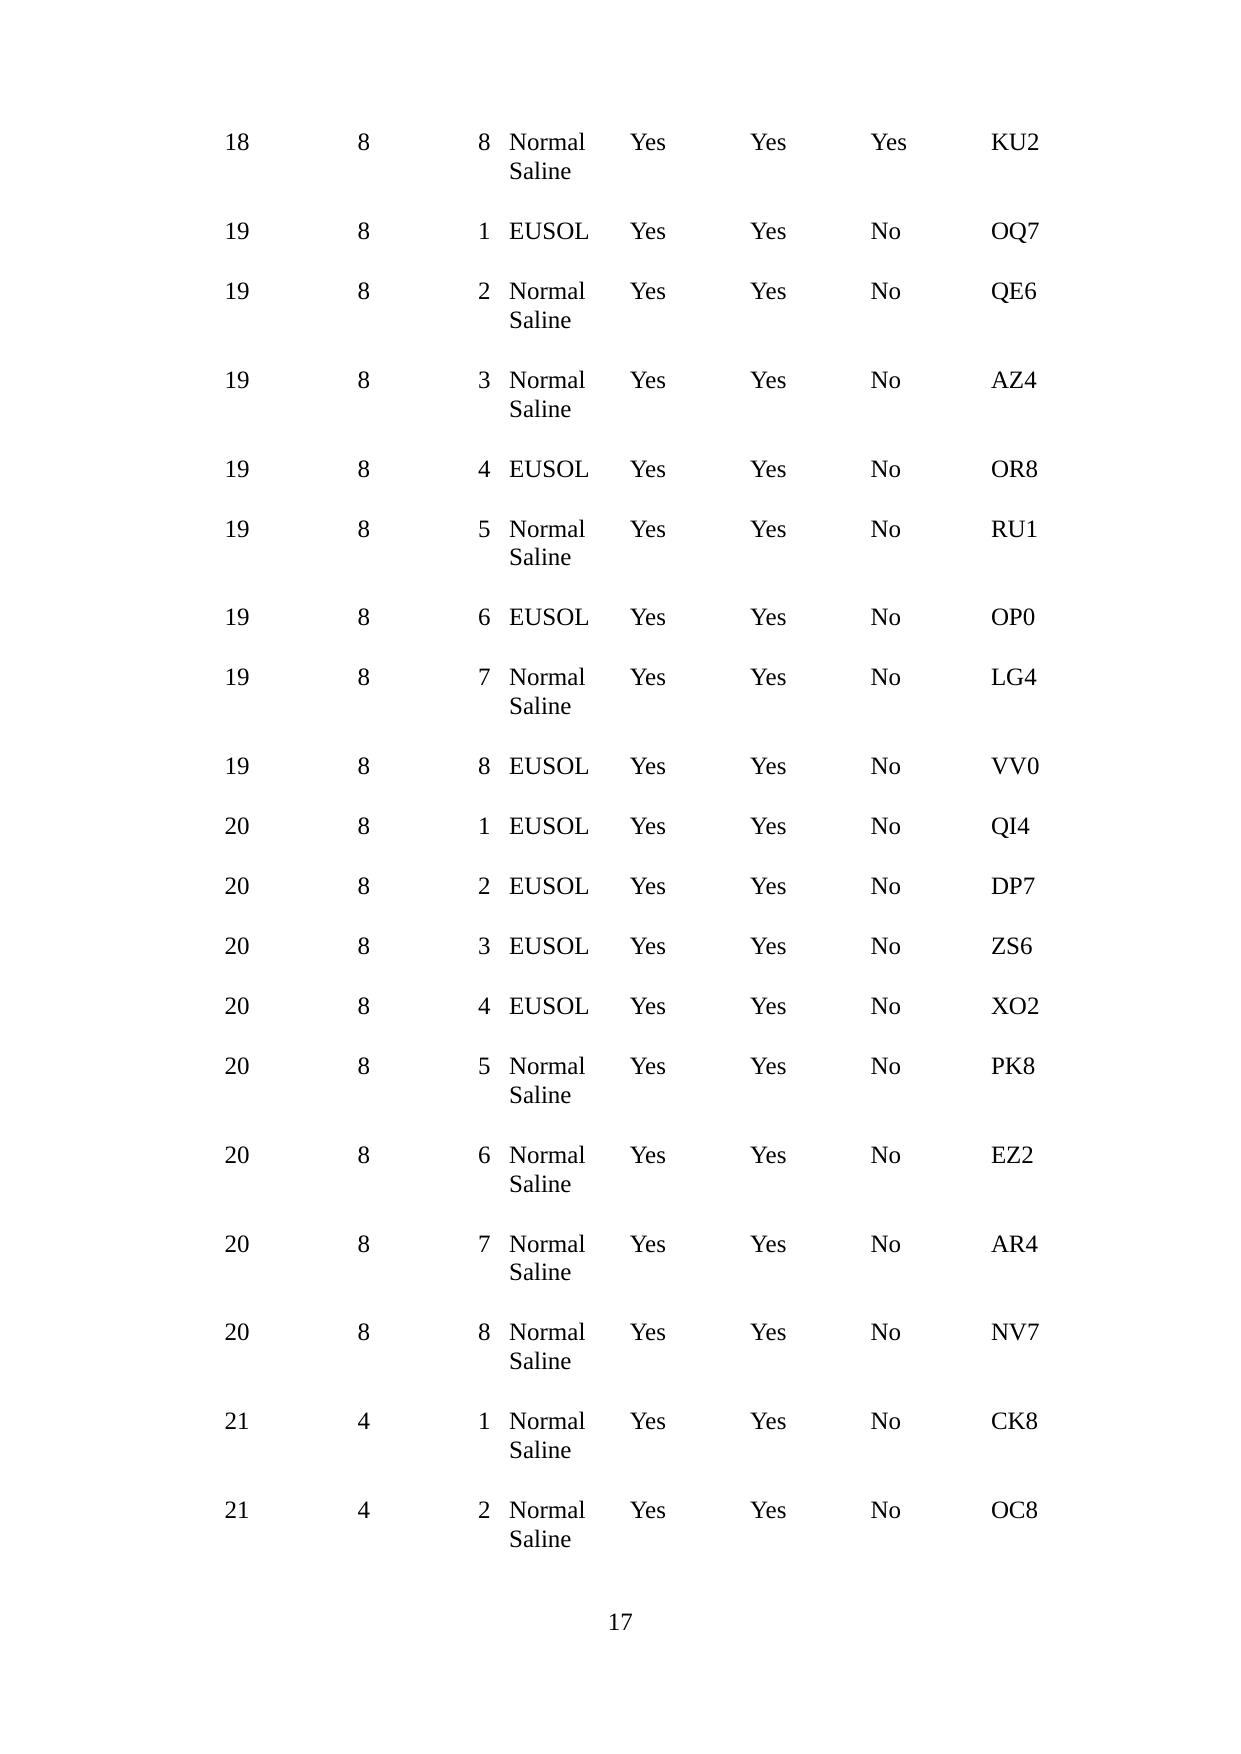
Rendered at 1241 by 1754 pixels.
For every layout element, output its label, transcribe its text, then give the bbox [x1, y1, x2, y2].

table_cell Yes [741, 1131, 861, 1219]
table_cell 8 [259, 862, 379, 922]
table_cell Yes [620, 1042, 741, 1131]
table_cell Normal Saline [500, 1219, 620, 1308]
table_cell Yes [741, 802, 861, 862]
table_cell 2 [379, 1486, 499, 1574]
table_cell XO2 [981, 982, 1102, 1042]
table_cell PK8 [981, 1042, 1102, 1131]
table_cell Yes [741, 356, 861, 444]
table_cell Yes [620, 1486, 741, 1574]
table_cell No [861, 742, 981, 802]
table_cell No [861, 653, 981, 742]
table_cell Yes [620, 742, 741, 802]
table_cell Normal Saline [500, 1042, 620, 1131]
table_cell No [861, 1219, 981, 1308]
table_cell RU1 [981, 504, 1102, 593]
table_cell Yes [741, 1308, 861, 1397]
table_cell 6 [379, 593, 499, 653]
table_cell 2 [379, 267, 499, 356]
table_cell AZ4 [981, 356, 1102, 444]
table_cell OQ7 [981, 207, 1102, 267]
table_cell Normal Saline [500, 504, 620, 593]
table_cell 19 [138, 504, 259, 593]
table_cell Yes [741, 267, 861, 356]
table_cell Normal Saline [500, 1486, 620, 1574]
table_cell 20 [138, 922, 259, 982]
table_cell 19 [138, 653, 259, 742]
table_cell EZ2 [981, 1131, 1102, 1219]
table_cell Yes [620, 862, 741, 922]
table_cell 8 [259, 1219, 379, 1308]
table_cell No [861, 1131, 981, 1219]
table_cell No [861, 207, 981, 267]
table_cell OC8 [981, 1486, 1102, 1574]
table_cell EUSOL [500, 802, 620, 862]
table_cell Normal Saline [500, 653, 620, 742]
table_cell 8 [259, 504, 379, 593]
table_cell QE6 [981, 267, 1102, 356]
table_cell Yes [741, 118, 861, 207]
table_cell No [861, 444, 981, 504]
table_cell Yes [620, 356, 741, 444]
table_cell Yes [620, 118, 741, 207]
table_cell 20 [138, 1308, 259, 1397]
table_cell Yes [741, 1397, 861, 1486]
table_cell Yes [620, 504, 741, 593]
table_cell No [861, 504, 981, 593]
table_cell 8 [259, 118, 379, 207]
table_cell Yes [620, 267, 741, 356]
table_cell 8 [259, 922, 379, 982]
table_cell EUSOL [500, 742, 620, 802]
table_cell Yes [620, 982, 741, 1042]
table_cell EUSOL [500, 862, 620, 922]
table_cell AR4 [981, 1219, 1102, 1308]
table_cell 8 [259, 742, 379, 802]
table_cell Yes [741, 922, 861, 982]
table_cell Yes [741, 1042, 861, 1131]
table_cell Normal Saline [500, 267, 620, 356]
table_cell Yes [620, 1219, 741, 1308]
table_cell 20 [138, 982, 259, 1042]
table_cell Yes [620, 1308, 741, 1397]
table_cell No [861, 922, 981, 982]
table_cell 19 [138, 444, 259, 504]
table_cell Normal Saline [500, 1397, 620, 1486]
table_cell EUSOL [500, 922, 620, 982]
table_cell 4 [259, 1486, 379, 1574]
table_cell 1 [379, 1397, 499, 1486]
table_cell Yes [741, 1219, 861, 1308]
table_cell Normal Saline [500, 1308, 620, 1397]
table_cell Yes [620, 922, 741, 982]
table_cell 18 [138, 118, 259, 207]
table_cell CK8 [981, 1397, 1102, 1486]
table_cell 20 [138, 1219, 259, 1308]
table_cell 4 [379, 982, 499, 1042]
table_cell 8 [259, 356, 379, 444]
table_cell 19 [138, 593, 259, 653]
table_cell EUSOL [500, 982, 620, 1042]
table_cell No [861, 1397, 981, 1486]
table_cell Normal Saline [500, 118, 620, 207]
table_cell Yes [620, 593, 741, 653]
table_cell ZS6 [981, 922, 1102, 982]
table_cell No [861, 1486, 981, 1574]
table_cell 3 [379, 922, 499, 982]
table_cell No [861, 1042, 981, 1131]
table_cell 19 [138, 207, 259, 267]
table_cell 8 [259, 207, 379, 267]
table_cell 8 [259, 1131, 379, 1219]
table_cell OR8 [981, 444, 1102, 504]
table_cell Normal Saline [500, 1131, 620, 1219]
table_cell Yes [741, 982, 861, 1042]
table_cell OP0 [981, 593, 1102, 653]
table_cell Yes [741, 593, 861, 653]
table_cell KU2 [981, 118, 1102, 207]
table_cell QI4 [981, 802, 1102, 862]
table_cell 21 [138, 1397, 259, 1486]
table_cell 20 [138, 862, 259, 922]
table_cell DP7 [981, 862, 1102, 922]
table_cell No [861, 593, 981, 653]
table_cell 8 [259, 1042, 379, 1131]
table_cell 20 [138, 802, 259, 862]
table_cell 4 [379, 444, 499, 504]
table_cell 7 [379, 1219, 499, 1308]
table_cell 6 [379, 1131, 499, 1219]
table_cell Yes [861, 118, 981, 207]
table_cell 1 [379, 207, 499, 267]
table_cell LG4 [981, 653, 1102, 742]
table_cell 8 [379, 1308, 499, 1397]
table_cell 5 [379, 1042, 499, 1131]
table_cell No [861, 267, 981, 356]
table_cell No [861, 862, 981, 922]
table_cell 8 [259, 1308, 379, 1397]
table_cell 8 [259, 653, 379, 742]
table_cell 8 [379, 118, 499, 207]
table_cell 7 [379, 653, 499, 742]
table_cell 8 [259, 444, 379, 504]
table_cell 8 [259, 267, 379, 356]
table_cell Yes [741, 444, 861, 504]
table_cell Yes [620, 653, 741, 742]
table_cell No [861, 1308, 981, 1397]
table_cell Yes [741, 653, 861, 742]
table_cell EUSOL [500, 207, 620, 267]
table_cell Yes [620, 444, 741, 504]
table_cell Yes [620, 207, 741, 267]
table_cell 20 [138, 1131, 259, 1219]
table_cell Yes [741, 207, 861, 267]
table_cell Normal Saline [500, 356, 620, 444]
table_cell 19 [138, 356, 259, 444]
table_cell EUSOL [500, 593, 620, 653]
table_cell Yes [741, 504, 861, 593]
table_cell 2 [379, 862, 499, 922]
table_cell 8 [259, 802, 379, 862]
table_cell 19 [138, 742, 259, 802]
table_cell 19 [138, 267, 259, 356]
table_cell 8 [259, 982, 379, 1042]
table_cell 5 [379, 504, 499, 593]
table_cell Yes [741, 862, 861, 922]
table_cell Yes [741, 1486, 861, 1574]
table_cell 1 [379, 802, 499, 862]
table_cell No [861, 982, 981, 1042]
table_cell No [861, 802, 981, 862]
table_cell EUSOL [500, 444, 620, 504]
table_cell 3 [379, 356, 499, 444]
table_cell Yes [741, 742, 861, 802]
table_cell VV0 [981, 742, 1102, 802]
table_cell Yes [620, 1131, 741, 1219]
table_cell 8 [379, 742, 499, 802]
table_cell 8 [259, 593, 379, 653]
table_cell NV7 [981, 1308, 1102, 1397]
table_cell 21 [138, 1486, 259, 1574]
table_cell No [861, 356, 981, 444]
table_cell 20 [138, 1042, 259, 1131]
table_cell Yes [620, 1397, 741, 1486]
table_cell Yes [620, 802, 741, 862]
table_cell 4 [259, 1397, 379, 1486]
